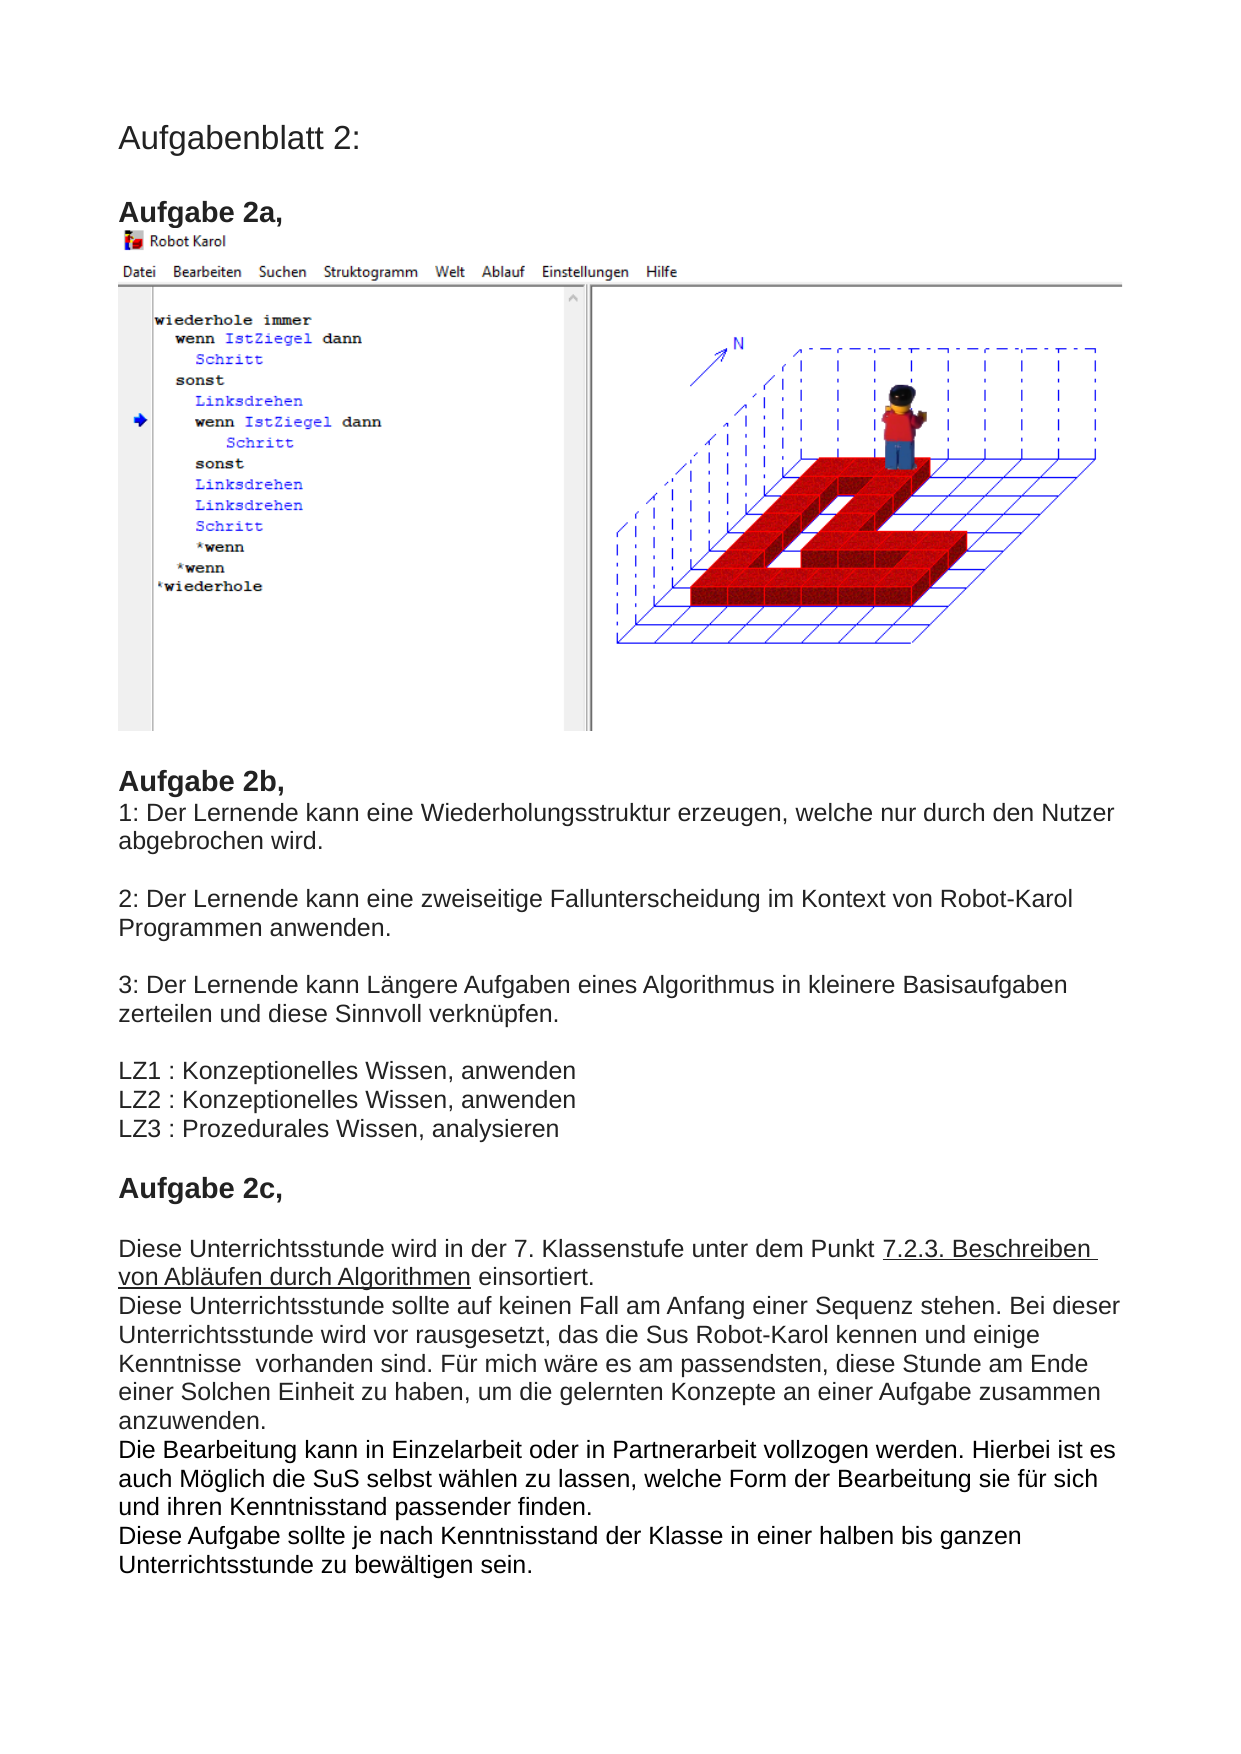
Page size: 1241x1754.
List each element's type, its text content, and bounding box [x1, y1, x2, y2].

text LZ3 : Prozedurales Wissen, analysieren [118, 1114, 1122, 1142]
text 3: Der Lernende kann Längere Aufgaben eines Algorithmus in kleinere Basisaufgaben zerteilen und diese Sinnvoll verknüpfen. [118, 970, 1122, 1027]
text Die Bearbeitung kann in Einzelarbeit oder in Partnerarbeit vollzogen werden. Hierbei ist es auch Möglich die SuS selbst wählen zu lassen, welche Form der Bearbeitung sie für sich und ihren Kenntnisstand passender finden. [118, 1435, 1122, 1521]
text LZ2 : Konzeptionelles Wissen, anwenden [118, 1085, 1122, 1114]
text Aufgabenblatt 2: [118, 118, 1122, 157]
text LZ1 : Konzeptionelles Wissen, anwenden [118, 1056, 1122, 1085]
text Diese Aufgabe sollte je nach Kenntnisstand der Klasse in einer halben bis ganzen Unterrichtsstunde zu bewältigen sein. [118, 1521, 1122, 1578]
text 2: Der Lernende kann eine zweiseitige Fallunterscheidung im Kontext von Robot-Karol Programmen anwenden. [118, 884, 1122, 941]
text Diese Unterrichtsstunde sollte auf keinen Fall am Anfang einer Sequenz stehen. Bei dieser Unterrichtsstunde wird vor rausgesetzt, das die Sus Robot-Karol kennen und einige Kenntnisse vorhanden sind. Für mich wäre es am passendsten, diese Stunde am Ende einer Solchen Einheit zu haben, um die gelernten Konzepte an einer Aufgabe zusammen anzuwenden. [118, 1291, 1122, 1435]
text Aufgabe 2a, [118, 195, 1122, 228]
picture [118, 228, 1123, 731]
text Aufgabe 2b, [118, 764, 1122, 797]
text Diese Unterrichtsstunde wird in der 7. Klassenstufe unter dem Punkt 7.2.3. Beschreiben von Abläufen durch Algorithmen einsortiert. [118, 1233, 1122, 1291]
text Aufgabe 2c, [118, 1171, 1122, 1205]
text 1: Der Lernende kann eine Wiederholungsstruktur erzeugen, welche nur durch den Nutzer abgebrochen wird. [118, 797, 1122, 855]
